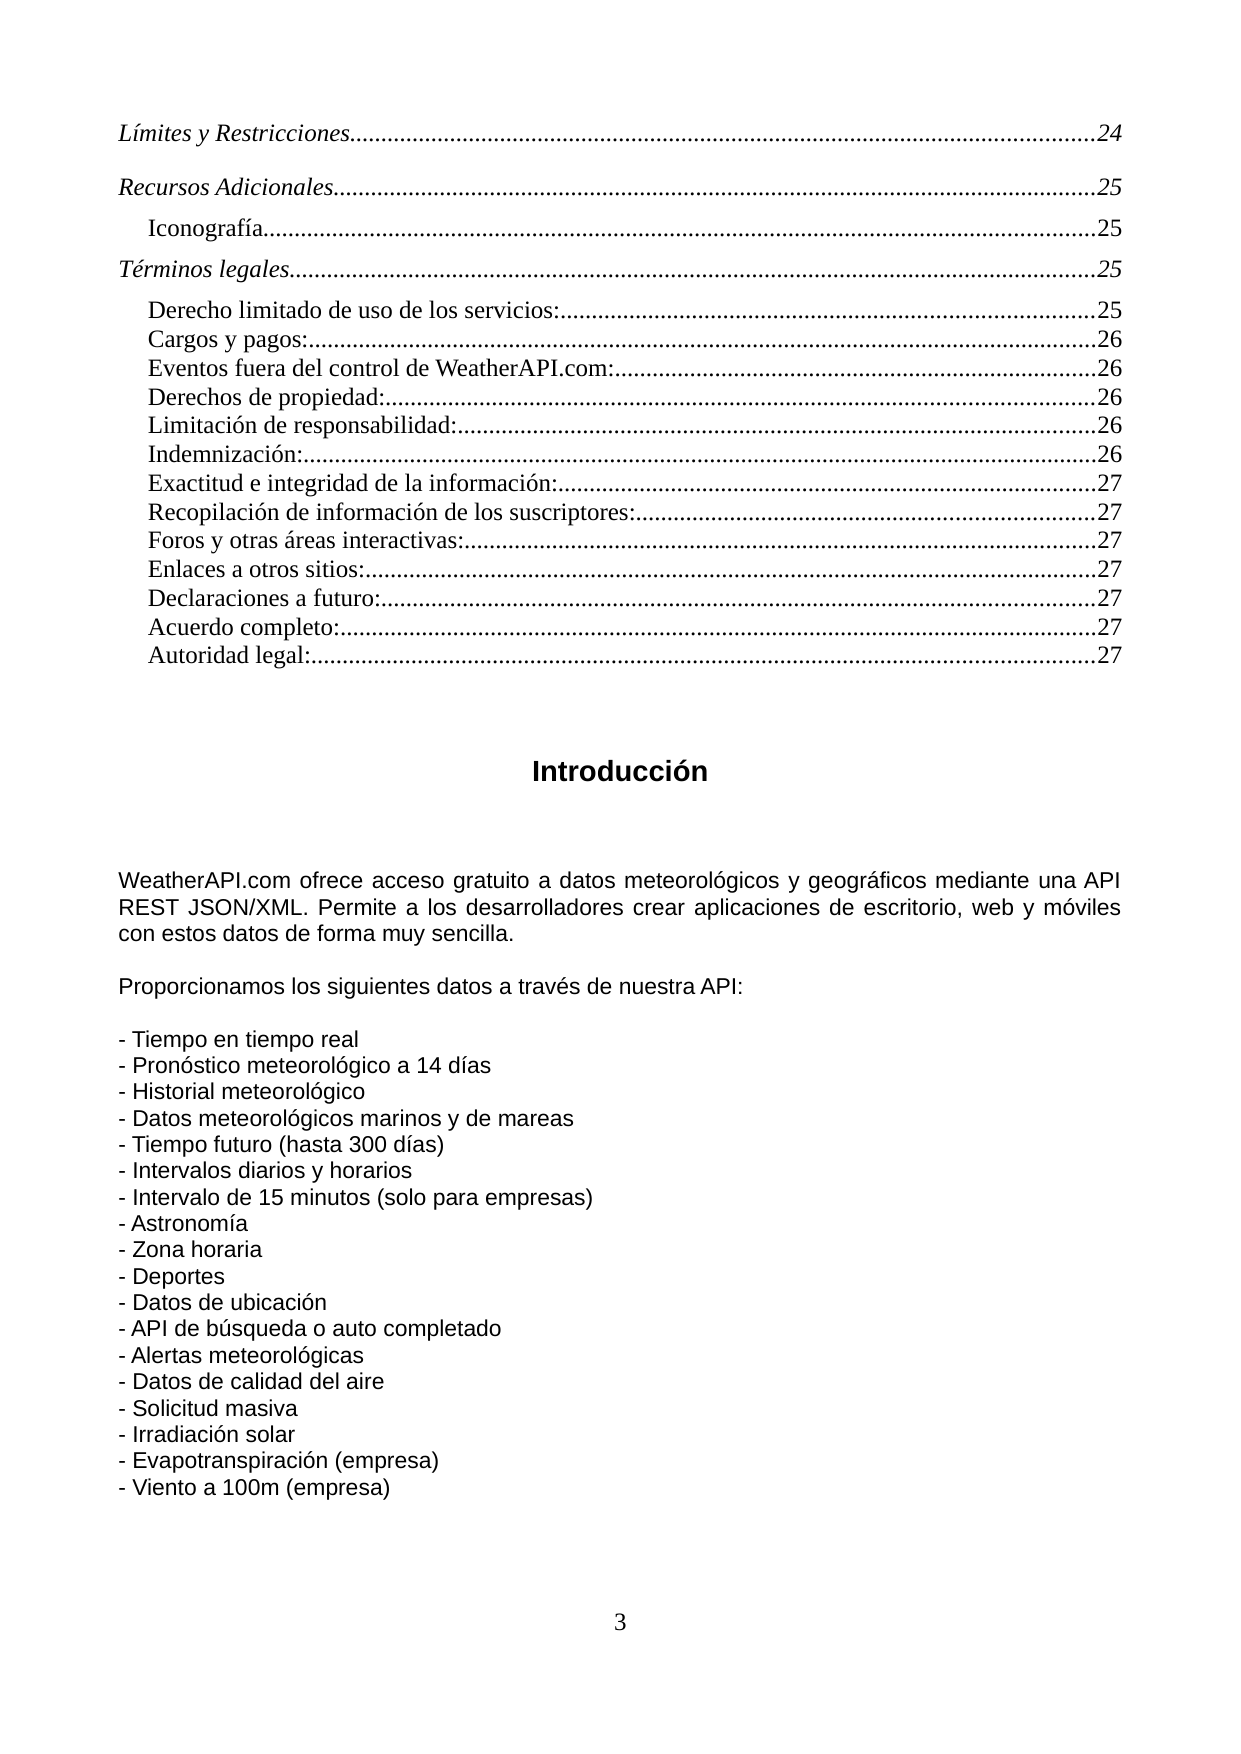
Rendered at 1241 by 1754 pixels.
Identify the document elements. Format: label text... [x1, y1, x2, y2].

text Limitación de responsabilidad: 26 [148, 411, 1122, 439]
text - Evapotranspiración (empresa) [118, 1447, 1122, 1473]
text Iconografía 25 [148, 213, 1122, 242]
text Límites y Restricciones 24 [118, 118, 1122, 147]
text - Irradiación solar [118, 1421, 1122, 1447]
text Autoridad legal: 27 [148, 641, 1122, 669]
text - Viento a 100m (empresa) [118, 1473, 1122, 1500]
text Foros y otras áreas interactivas: 27 [148, 526, 1122, 554]
text - Intervalo de 15 minutos (solo para empresas) [118, 1184, 1122, 1210]
text - Zona horaria [118, 1236, 1122, 1263]
text Acuerdo completo: 27 [148, 612, 1122, 641]
text - Tiempo futuro (hasta 300 días) [118, 1131, 1122, 1157]
text Declaraciones a futuro: 27 [148, 583, 1122, 612]
text Enlaces a otros sitios: 27 [148, 554, 1122, 583]
text Cargos y pagos: 26 [148, 324, 1122, 353]
text - Astronomía [118, 1210, 1122, 1236]
text Derecho limitado de uso de los servicios: 25 [148, 296, 1122, 324]
text Indemnización: 26 [148, 439, 1122, 468]
text Proporcionamos los siguientes datos a través de nuestra API: [118, 973, 1122, 999]
text Exactitud e integridad de la información: 27 [148, 468, 1122, 497]
text Recopilación de información de los suscriptores: 27 [148, 497, 1122, 526]
text WeatherAPI.com ofrece acceso gratuito a datos meteorológicos y geográficos mediante una API REST JSON/XML. Permite a los desarrolladores crear aplicaciones de escritorio, web y móviles con estos datos de forma muy sencilla. [118, 867, 1122, 946]
text Términos legales 25 [118, 254, 1122, 283]
text - Datos meteorológicos marinos y de mareas [118, 1104, 1122, 1131]
text - Datos de ubicación [118, 1289, 1122, 1315]
text - API de búsqueda o auto completado [118, 1315, 1122, 1342]
text Recursos Adicionales 25 [118, 172, 1122, 201]
text - Datos de calidad del aire [118, 1368, 1122, 1394]
text - Tiempo en tiempo real [118, 1026, 1122, 1052]
text - Intervalos diarios y horarios [118, 1157, 1122, 1184]
text - Deportes [118, 1263, 1122, 1289]
text Derechos de propiedad: 26 [148, 382, 1122, 411]
text - Pronóstico meteorológico a 14 días [118, 1052, 1122, 1078]
text - Historial meteorológico [118, 1078, 1122, 1104]
text Eventos fuera del control de WeatherAPI.com: 26 [148, 353, 1122, 382]
subtitle Introducción [118, 754, 1122, 788]
text - Solicitud masiva [118, 1394, 1122, 1421]
text - Alertas meteorológicas [118, 1342, 1122, 1368]
